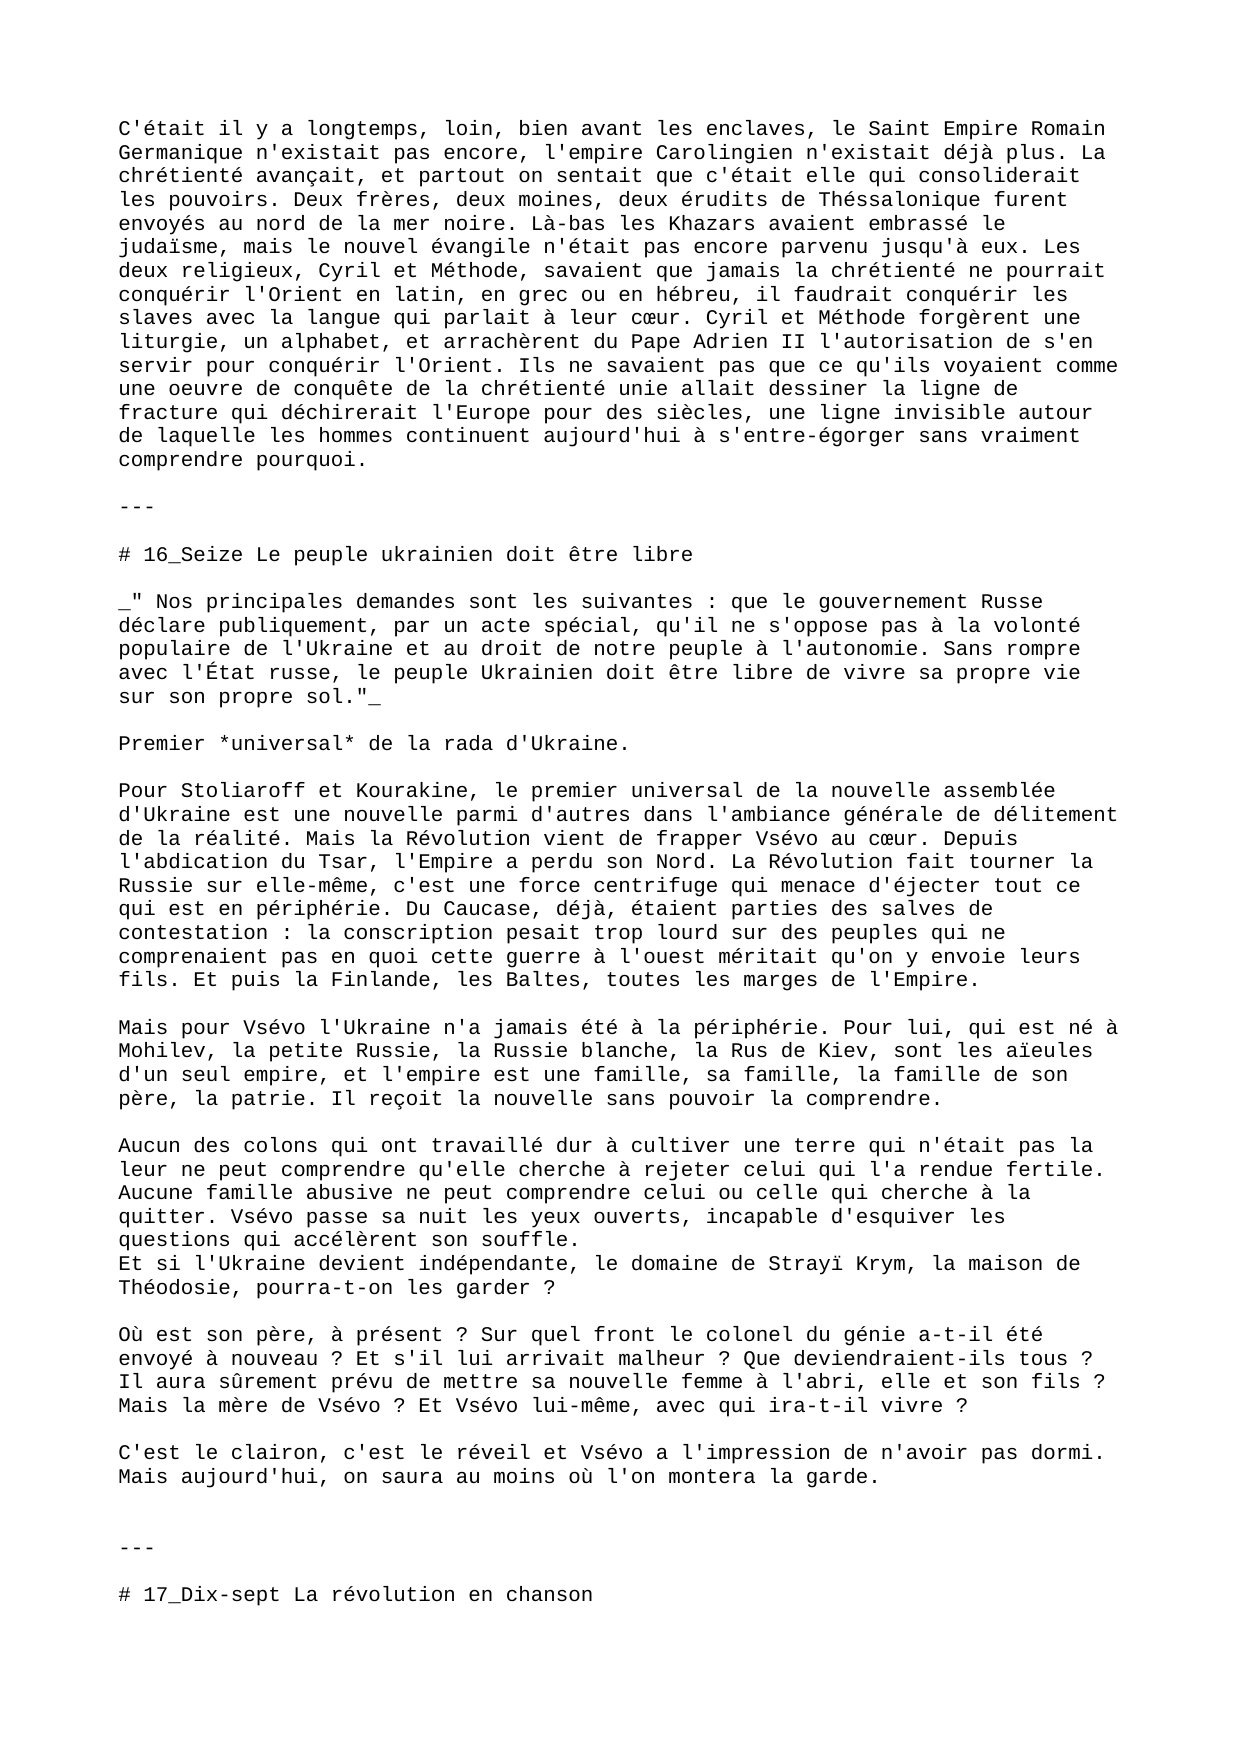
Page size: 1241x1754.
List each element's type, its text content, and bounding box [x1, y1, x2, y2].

text Et si l'Ukraine devient indépendante, le domaine de Strayï Krym, la maison de Théodosie, pourra-t-on les garder ? [118, 1253, 1122, 1300]
text --- [118, 496, 1122, 520]
text # 16_Seize Le peuple ukrainien doit être libre [118, 544, 1122, 567]
text --- [118, 1537, 1122, 1561]
text Où est son père, à présent ? Sur quel front le colonel du génie a-t-il été envoyé à nouveau ? Et s'il lui arrivait malheur ? Que deviendraient-ils tous ? Il aura sûrement prévu de mettre sa nouvelle femme à l'abri, elle et son fils ? Mais la mère de Vsévo ? Et Vsévo lui-même, avec qui ira-t-il vivre ? [118, 1324, 1122, 1419]
text Premier *universal* de la rada d'Ukraine. [118, 733, 1122, 757]
text Mais pour Vsévo l'Ukraine n'a jamais été à la périphérie. Pour lui, qui est né à Mohilev, la petite Russie, la Russie blanche, la Rus de Kiev, sont les aïeules d'un seul empire, et l'empire est une famille, sa famille, la famille de son père, la patrie. Il reçoit la nouvelle sans pouvoir la comprendre. [118, 1017, 1122, 1111]
text C'est le clairon, c'est le réveil et Vsévo a l'impression de n'avoir pas dormi. Mais aujourd'hui, on saura au moins où l'on montera la garde. [118, 1442, 1122, 1489]
text C'était il y a longtemps, loin, bien avant les enclaves, le Saint Empire Romain Germanique n'existait pas encore, l'empire Carolingien n'existait déjà plus. La chrétienté avançait, et partout on sentait que c'était elle qui consoliderait les pouvoirs. Deux frères, deux moines, deux érudits de Théssalonique furent envoyés au nord de la mer noire. Là-bas les Khazars avaient embrassé le judaïsme, mais le nouvel évangile n'était pas encore parvenu jusqu'à eux. Les deux religieux, Cyril et Méthode, savaient que jamais la chrétienté ne pourrait conquérir l'Orient en latin, en grec ou en hébreu, il faudrait conquérir les slaves avec la langue qui parlait à leur cœur. Cyril et Méthode forgèrent une liturgie, un alphabet, et arrachèrent du Pape Adrien II l'autorisation de s'en servir pour conquérir l'Orient. Ils ne savaient pas que ce qu'ils voyaient comme une oeuvre de conquête de la chrétienté unie allait dessiner la ligne de fracture qui déchirerait l'Europe pour des siècles, une ligne invisible autour de laquelle les hommes continuent aujourd'hui à s'entre-égorger sans vraiment comprendre pourquoi. [118, 118, 1122, 473]
text # 17_Dix-sept La révolution en chanson [118, 1584, 1122, 1608]
text Aucun des colons qui ont travaillé dur à cultiver une terre qui n'était pas la leur ne peut comprendre qu'elle cherche à rejeter celui qui l'a rendue fertile. Aucune famille abusive ne peut comprendre celui ou celle qui cherche à la quitter. Vsévo passe sa nuit les yeux ouverts, incapable d'esquiver les questions qui accélèrent son souffle. [118, 1135, 1122, 1253]
text Pour Stoliaroff et Kourakine, le premier universal de la nouvelle assemblée d'Ukraine est une nouvelle parmi d'autres dans l'ambiance générale de délitement de la réalité. Mais la Révolution vient de frapper Vsévo au cœur. Depuis l'abdication du Tsar, l'Empire a perdu son Nord. La Révolution fait tourner la Russie sur elle-même, c'est une force centrifuge qui menace d'éjecter tout ce qui est en périphérie. Du Caucase, déjà, étaient parties des salves de contestation : la conscription pesait trop lourd sur des peuples qui ne comprenaient pas en quoi cette guerre à l'ouest méritait qu'on y envoie leurs fils. Et puis la Finlande, les Baltes, toutes les marges de l'Empire. [118, 780, 1122, 993]
text _" Nos principales demandes sont les suivantes : que le gouvernement Russe déclare publiquement, par un acte spécial, qu'il ne s'oppose pas à la volonté populaire de l'Ukraine et au droit de notre peuple à l'autonomie. Sans rompre avec l'État russe, le peuple Ukrainien doit être libre de vivre sa propre vie sur son propre sol."_ [118, 591, 1122, 709]
